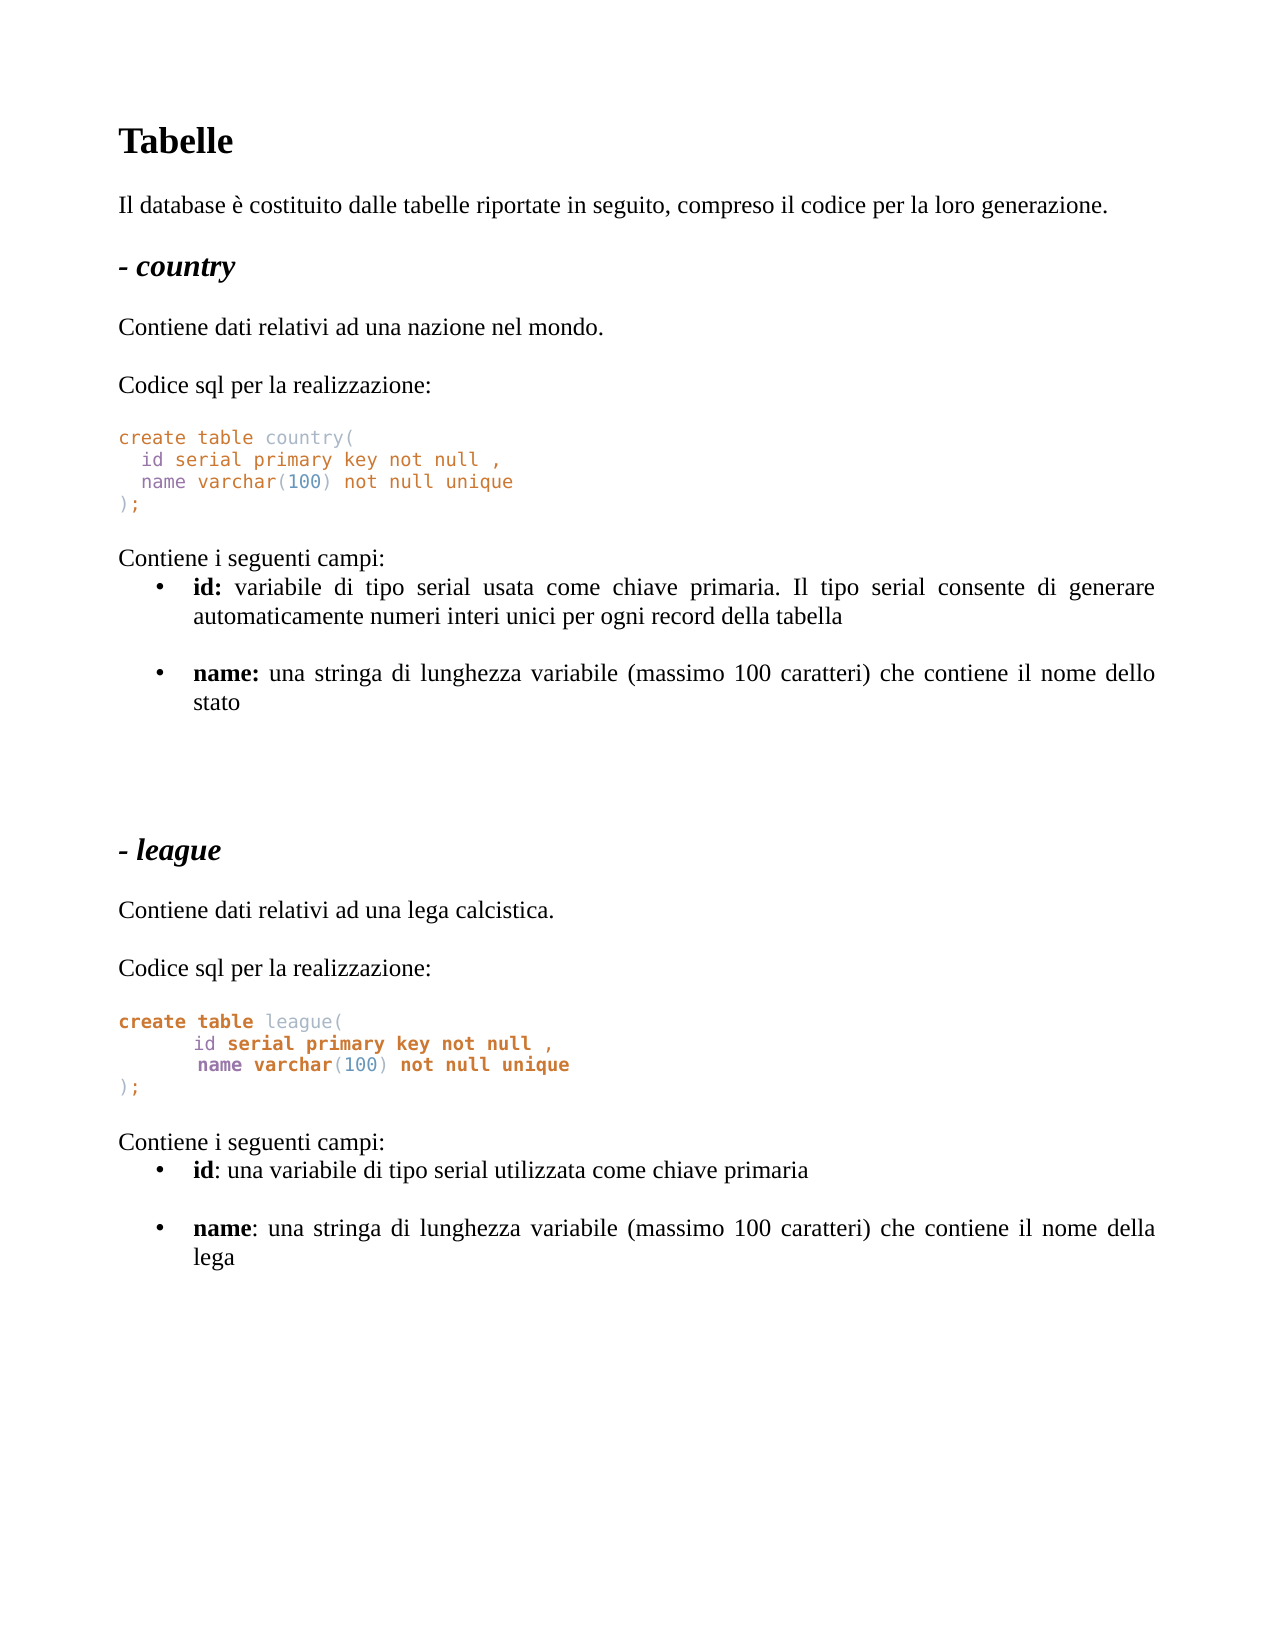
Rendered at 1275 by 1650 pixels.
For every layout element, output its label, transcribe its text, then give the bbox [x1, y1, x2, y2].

text - country [118, 247, 1157, 283]
text Codice sql per la realizzazione: [118, 370, 1157, 398]
text Contiene dati relativi ad una nazione nel mondo. [118, 312, 1157, 341]
text create table country( id serial primary key not null , name varchar(100) not null unique ); [118, 427, 1157, 515]
text Il database è costituito dalle tabelle riportate in seguito, compreso il codice per la loro generazione. [118, 190, 1157, 219]
text Tabelle [118, 118, 1157, 161]
list name: una stringa di lunghezza variabile (massimo 100 caratteri) che contiene il nome della lega [156, 1213, 1157, 1271]
list id: variabile di tipo serial usata come chiave primaria. Il tipo serial consente di generare automaticamente numeri interi unici per ogni record della tabella [156, 572, 1157, 630]
text - league [118, 831, 1157, 867]
text Contiene i seguenti campi: [118, 1127, 1157, 1156]
text Contiene i seguenti campi: [118, 543, 1157, 572]
text create table league( id serial primary key not null , name varchar(100) not null unique ); [118, 1011, 1157, 1098]
list name: una stringa di lunghezza variabile (massimo 100 caratteri) che contiene il nome dello stato [156, 658, 1157, 716]
text Contiene dati relativi ad una lega calcistica. [118, 896, 1157, 924]
text Codice sql per la realizzazione: [118, 953, 1157, 982]
list id: una variabile di tipo serial utilizzata come chiave primaria [156, 1156, 1157, 1184]
